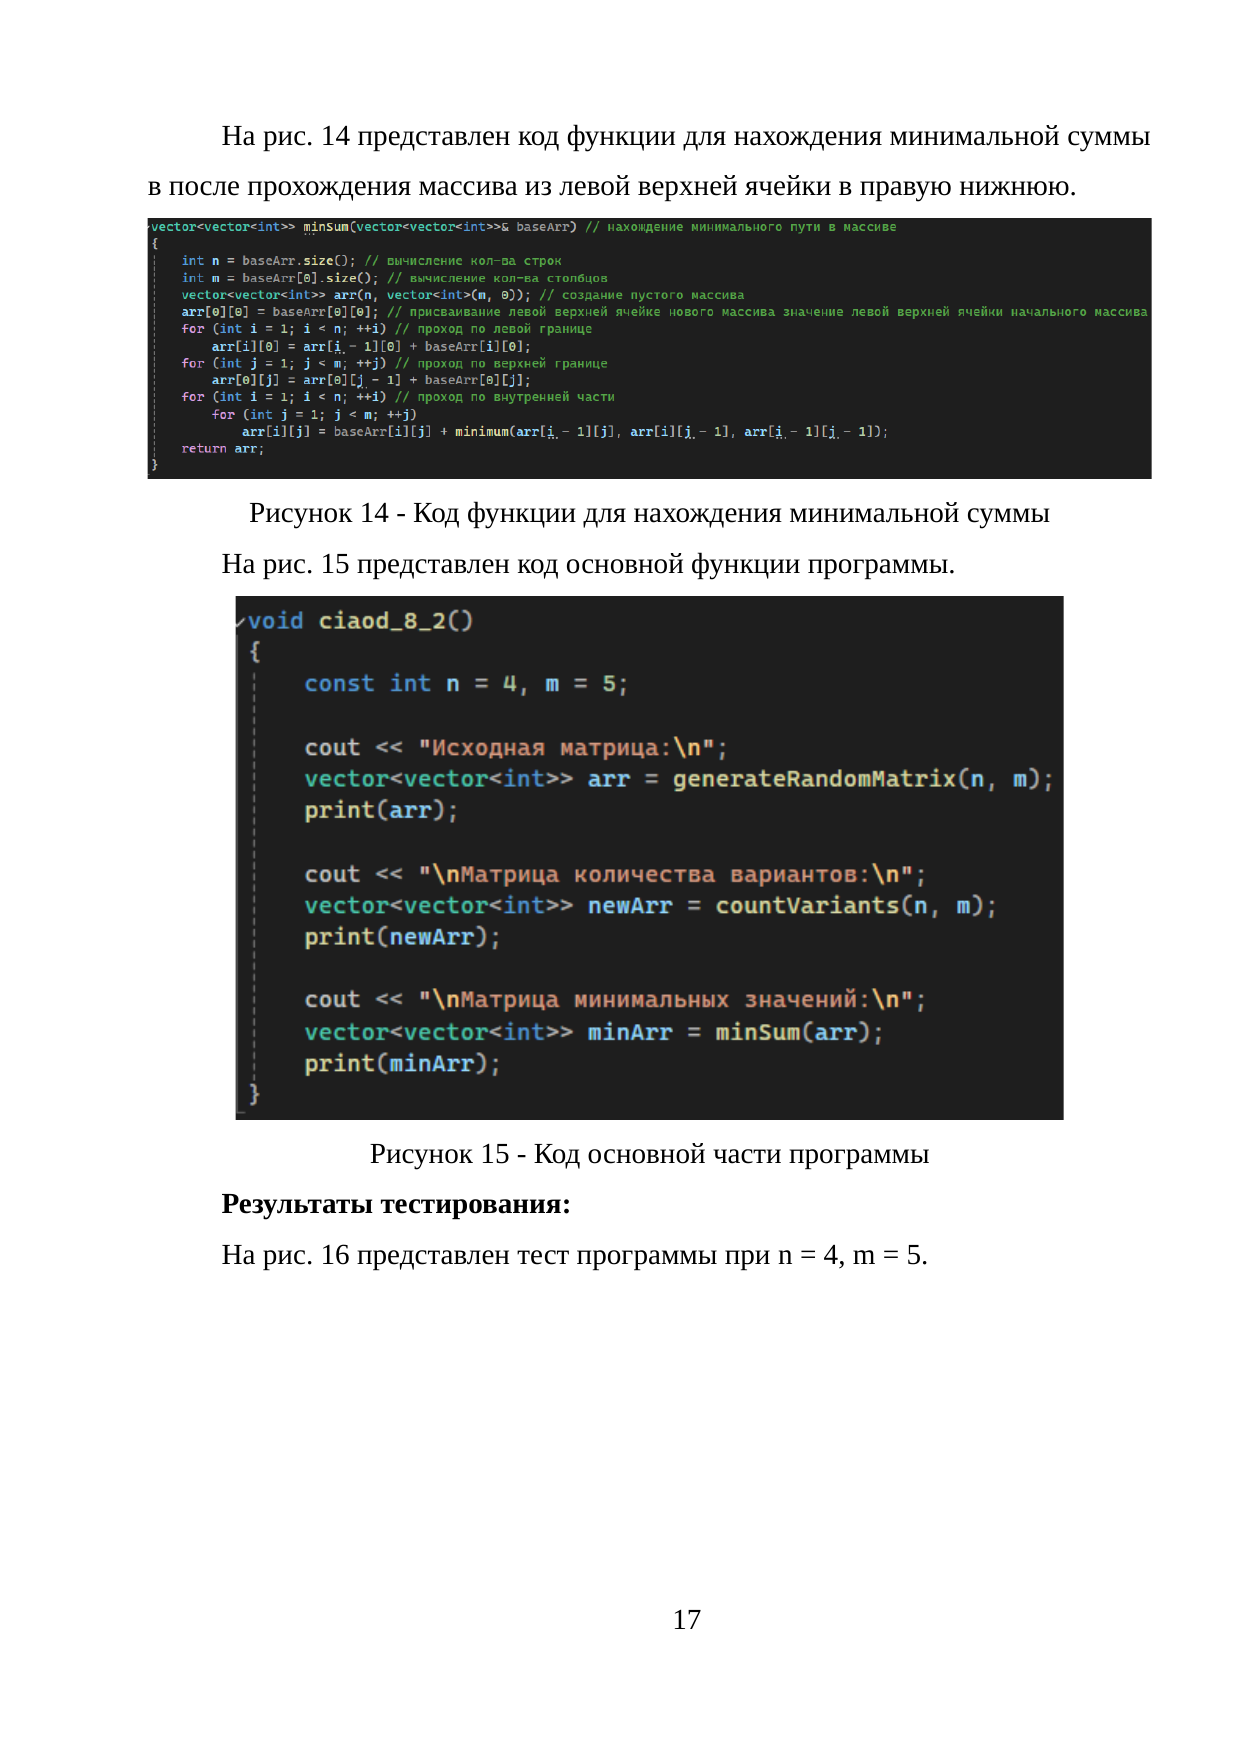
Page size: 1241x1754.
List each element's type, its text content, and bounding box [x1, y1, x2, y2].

text На рис. 15 представлен код основной функции программы. [148, 546, 1152, 579]
text Результаты тестирования: [148, 1187, 1152, 1220]
text На рис. 16 представлен тест программы при n = 4, m = 5. [148, 1237, 1152, 1271]
picture [147, 218, 1152, 479]
text Рисунок 15 - Код основной части программы [236, 1120, 1064, 1170]
text Рисунок 14 - Код функции для нахождения минимальной суммы [148, 479, 1152, 529]
text На рис. 14 представлен код функции для нахождения минимальной суммы в после прохождения массива из левой верхней ячейки в правую нижнюю. [148, 118, 1152, 202]
picture [235, 596, 1064, 1120]
